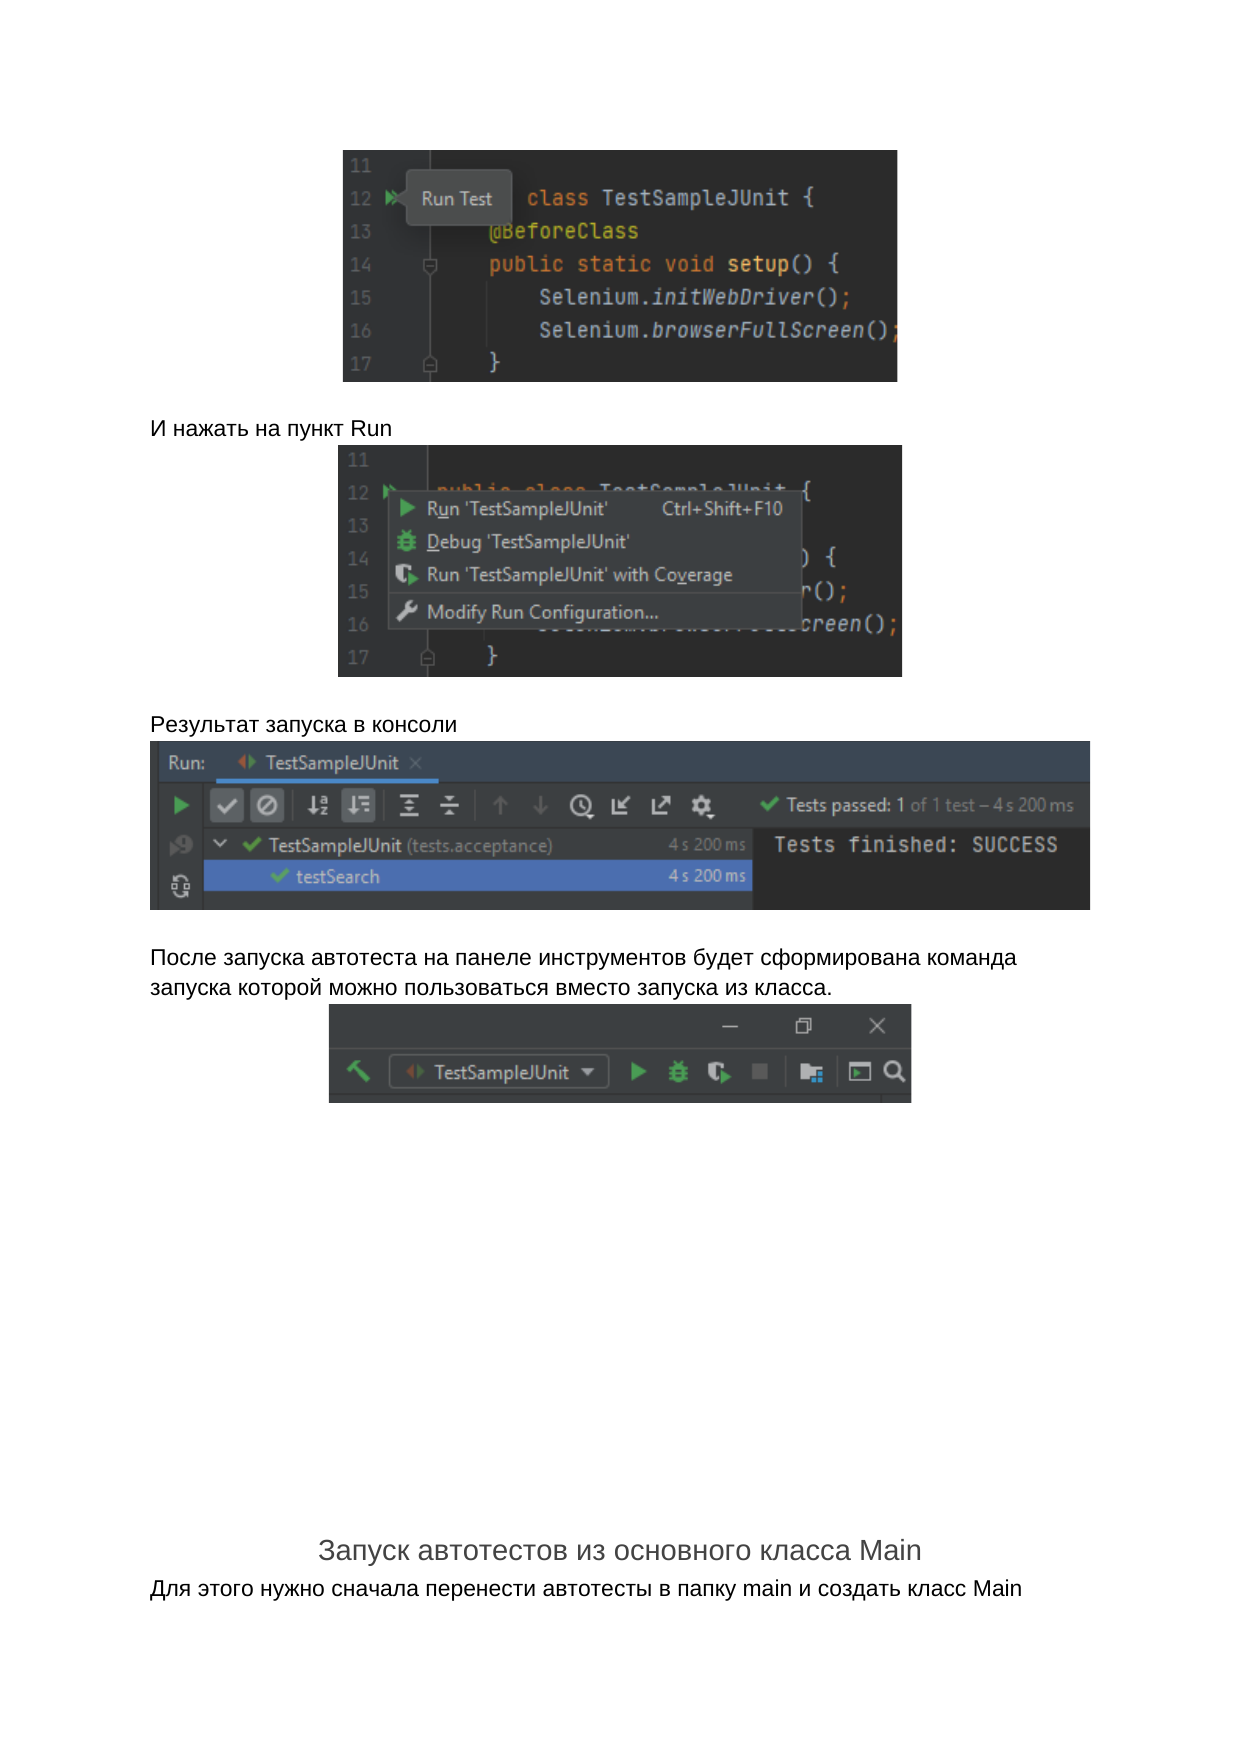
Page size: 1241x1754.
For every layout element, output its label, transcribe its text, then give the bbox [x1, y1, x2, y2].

text Для этого нужно сначала перенести автотесты в папку main и создать класс Main [150, 1574, 1090, 1601]
text И нажать на пункт Run [150, 415, 1090, 442]
picture [328, 1004, 912, 1103]
text После запуска автотеста на панеле инструментов будет сформирована команда запуска которой можно пользоваться вместо запуска из класса. [150, 944, 1090, 1000]
picture [338, 445, 903, 677]
picture [150, 741, 1091, 910]
text Результат запуска в консоли [150, 711, 1090, 737]
picture [342, 150, 898, 382]
subtitle Запуск автотестов из основного класса Main [150, 1533, 1090, 1566]
